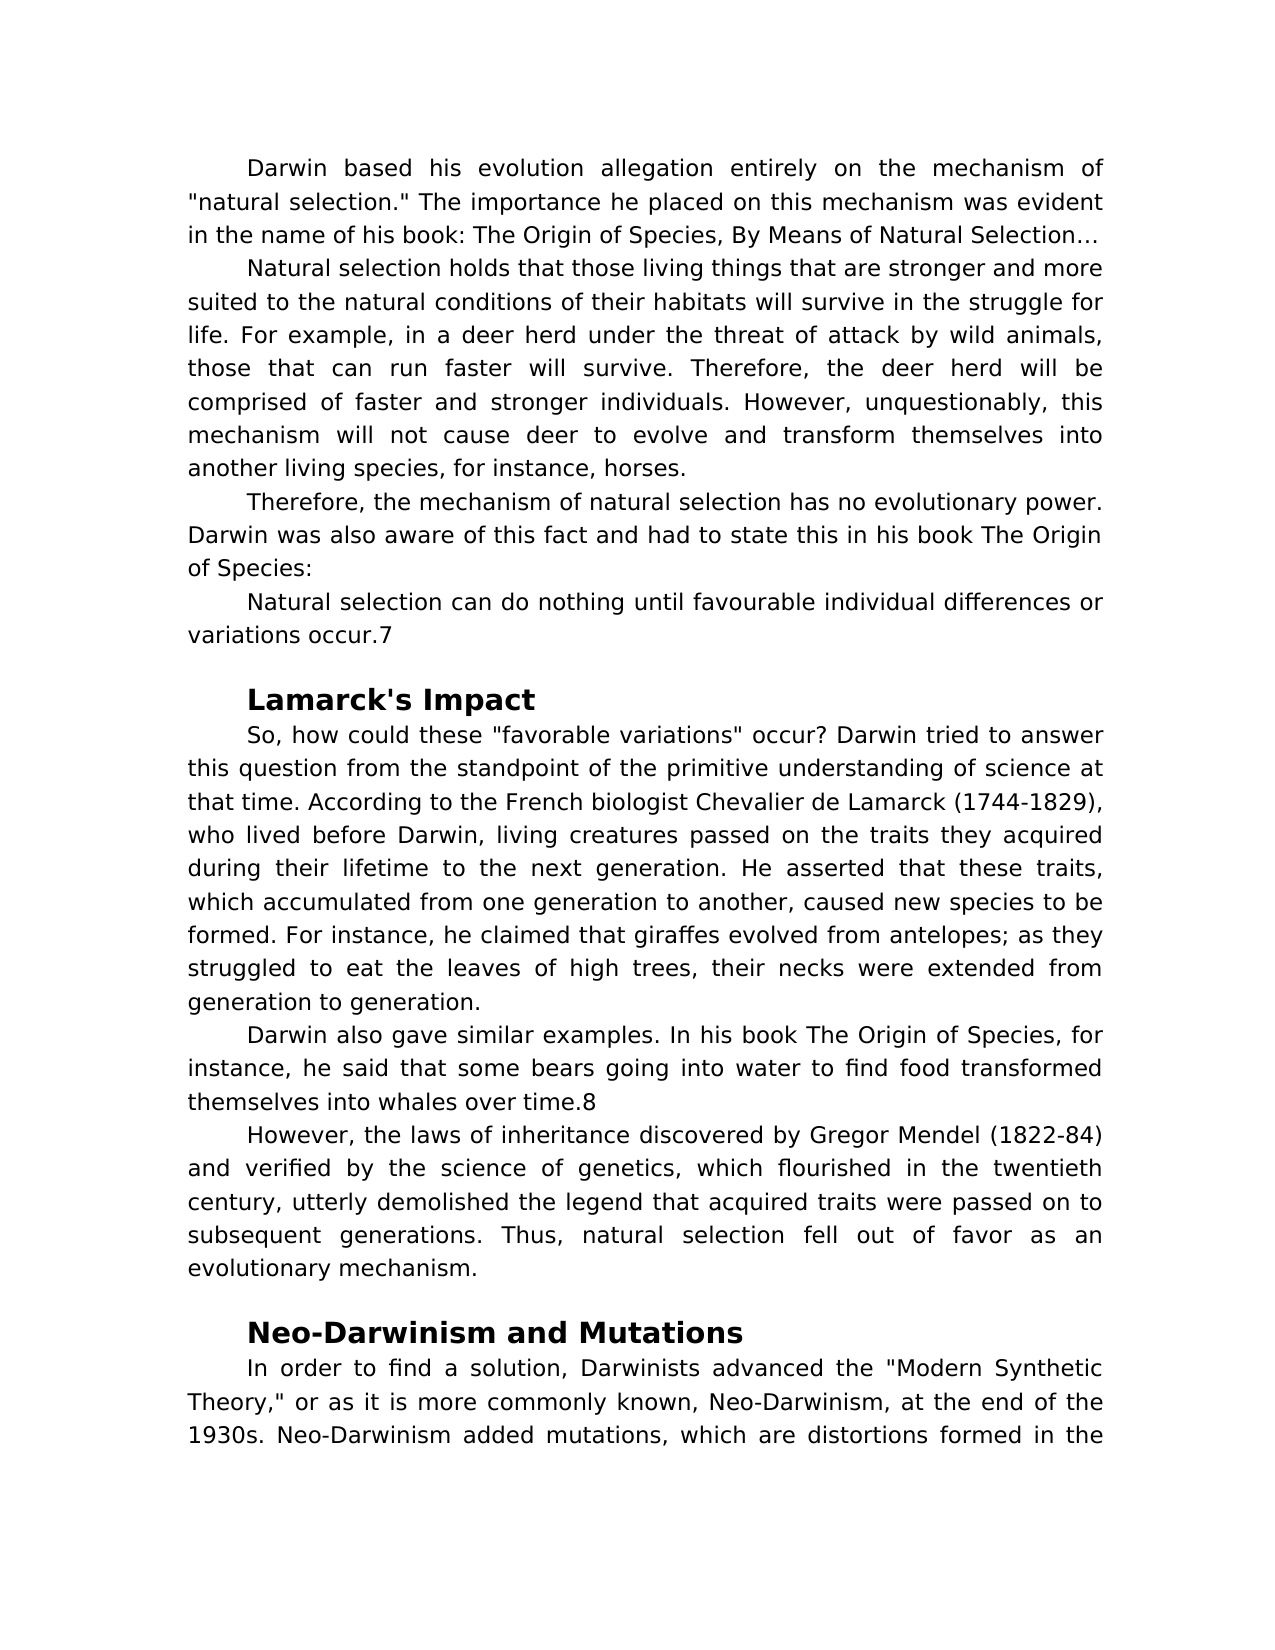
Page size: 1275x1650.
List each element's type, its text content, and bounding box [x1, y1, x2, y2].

text Therefore, the mechanism of natural selection has no evolutionary power. Darwin was also aware of this fact and had to state this in his book The Origin of Species: [187, 483, 1104, 583]
text In order to find a solution, Darwinists advanced the "Modern Synthetic Theory," or as it is more commonly known, Neo-Darwinism, at the end of the 1930s. Neo-Darwinism added mutations, which are distortions formed in the [187, 1350, 1104, 1450]
text Darwin also gave similar examples. In his book The Origin of Species, for instance, he said that some bears going into water to find food transformed themselves into whales over time.8 [187, 1017, 1104, 1117]
text So, how could these "favorable variations" occur? Darwin tried to answer this question from the standpoint of the primitive understanding of science at that time. According to the French biologist Chevalier de Lamarck (1744-1829), who lived before Darwin, living creatures passed on the traits they acquired during their lifetime to the next generation. He asserted that these traits, which accumulated from one generation to another, caused new species to be formed. For instance, he claimed that giraffes evolved from antelopes; as they struggled to eat the leaves of high trees, their necks were extended from generation to generation. [187, 717, 1104, 1017]
subtitle Lamarck's Impact [187, 683, 1104, 717]
subtitle Neo-Darwinism and Mutations [187, 1317, 1104, 1350]
text However, the laws of inheritance discovered by Gregor Mendel (1822-84) and verified by the science of genetics, which flourished in the twentieth century, utterly demolished the legend that acquired traits were passed on to subsequent generations. Thus, natural selection fell out of favor as an evolutionary mechanism. [187, 1117, 1104, 1283]
text Darwin based his evolution allegation entirely on the mechanism of "natural selection." The importance he placed on this mechanism was evident in the name of his book: The Origin of Species, By Means of Natural Selection… [187, 150, 1104, 250]
text Natural selection holds that those living things that are stronger and more suited to the natural conditions of their habitats will survive in the struggle for life. For example, in a deer herd under the threat of attack by wild animals, those that can run faster will survive. Therefore, the deer herd will be comprised of faster and stronger individuals. However, unquestionably, this mechanism will not cause deer to evolve and transform themselves into another living species, for instance, horses. [187, 250, 1104, 483]
text Natural selection can do nothing until favourable individual differences or variations occur.7 [187, 583, 1104, 650]
